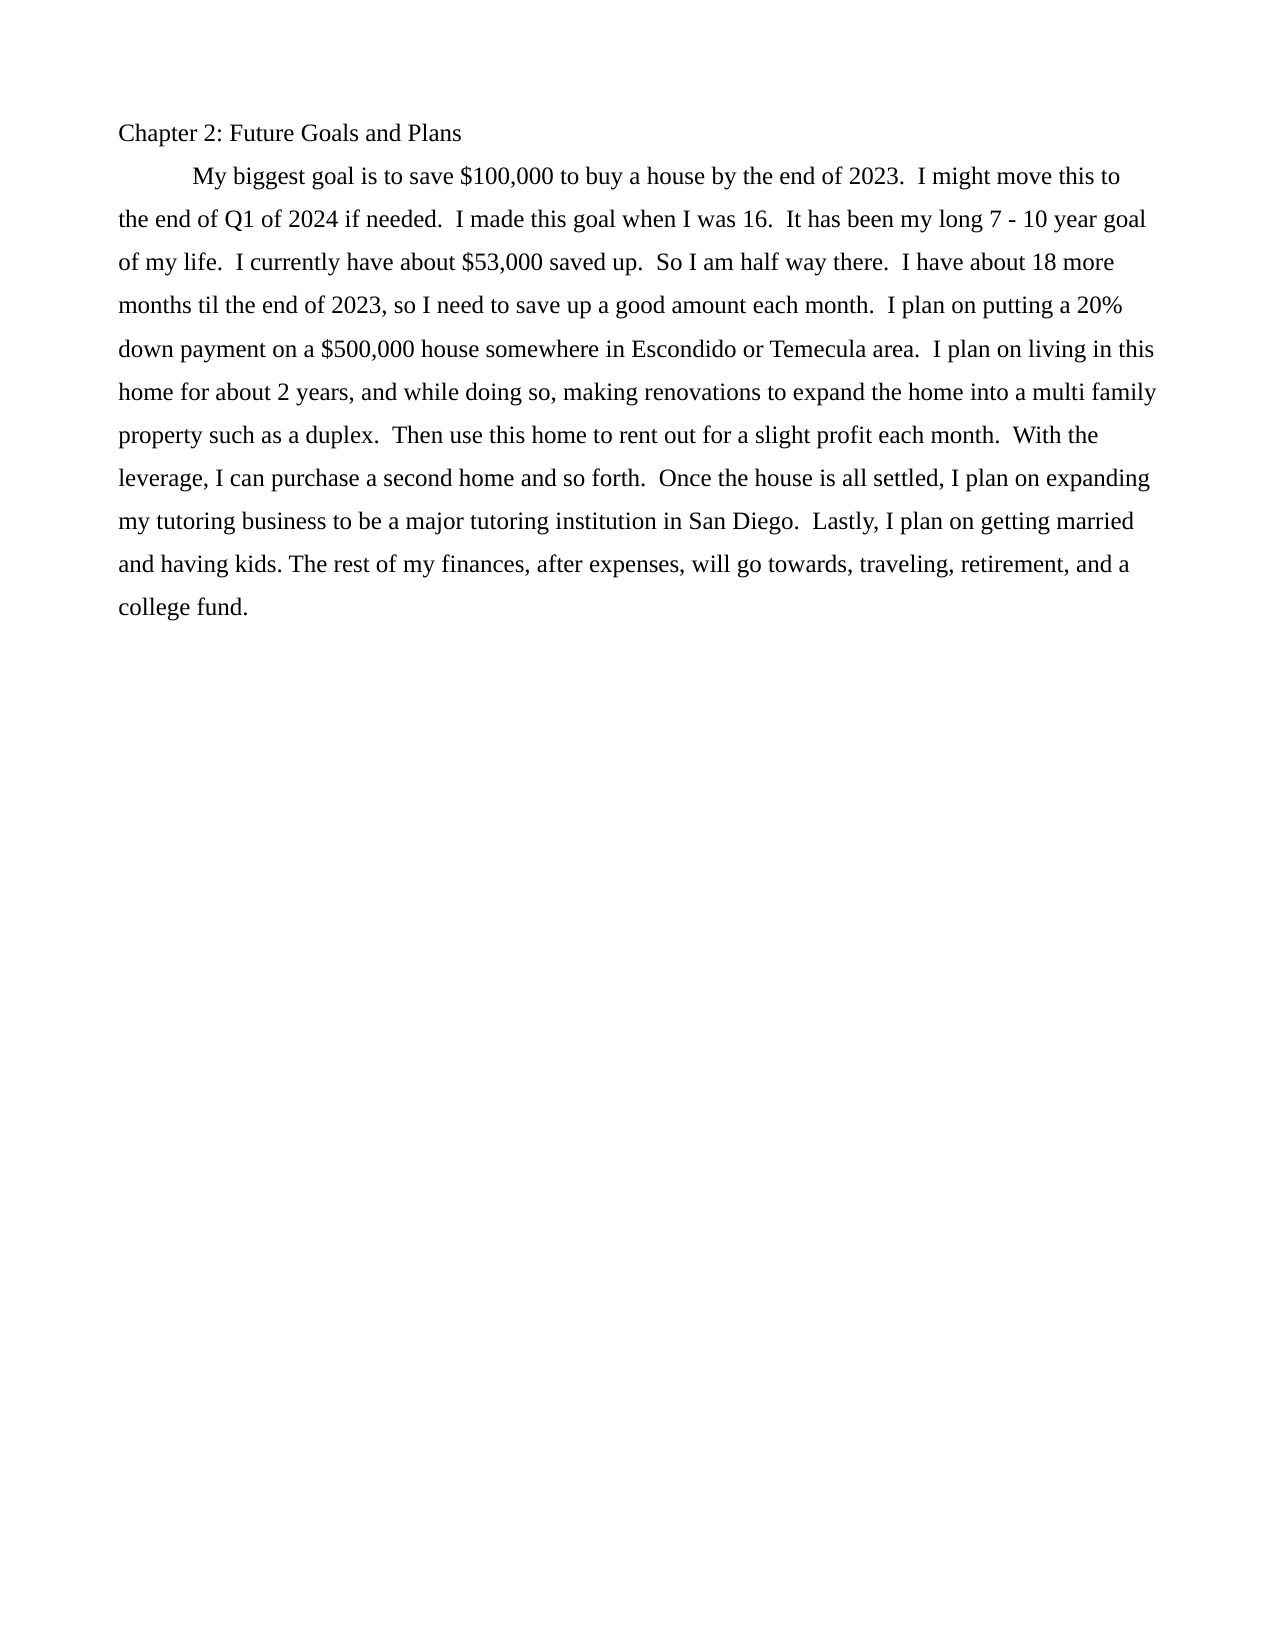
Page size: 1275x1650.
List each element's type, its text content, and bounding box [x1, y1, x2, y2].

text My biggest goal is to save $100,000 to buy a house by the end of 2023. I might move this to the end of Q1 of 2024 if needed. I made this goal when I was 16. It has been my long 7 - 10 year goal of my life. I currently have about $53,000 saved up. So I am half way there. I have about 18 more months til the end of 2023, so I need to save up a good amount each month. I plan on putting a 20% down payment on a $500,000 house somewhere in Escondido or Temecula area. I plan on living in this home for about 2 years, and while doing so, making renovations to expand the home into a multi family property such as a duplex. Then use this home to rent out for a slight profit each month. With the leverage, I can purchase a second home and so forth. Once the house is all settled, I plan on expanding my tutoring business to be a major tutoring institution in San Diego. Lastly, I plan on getting married and having kids. The rest of my finances, after expenses, will go towards, traveling, retirement, and a college fund. [118, 161, 1157, 621]
text Chapter 2: Future Goals and Plans [118, 118, 1157, 147]
